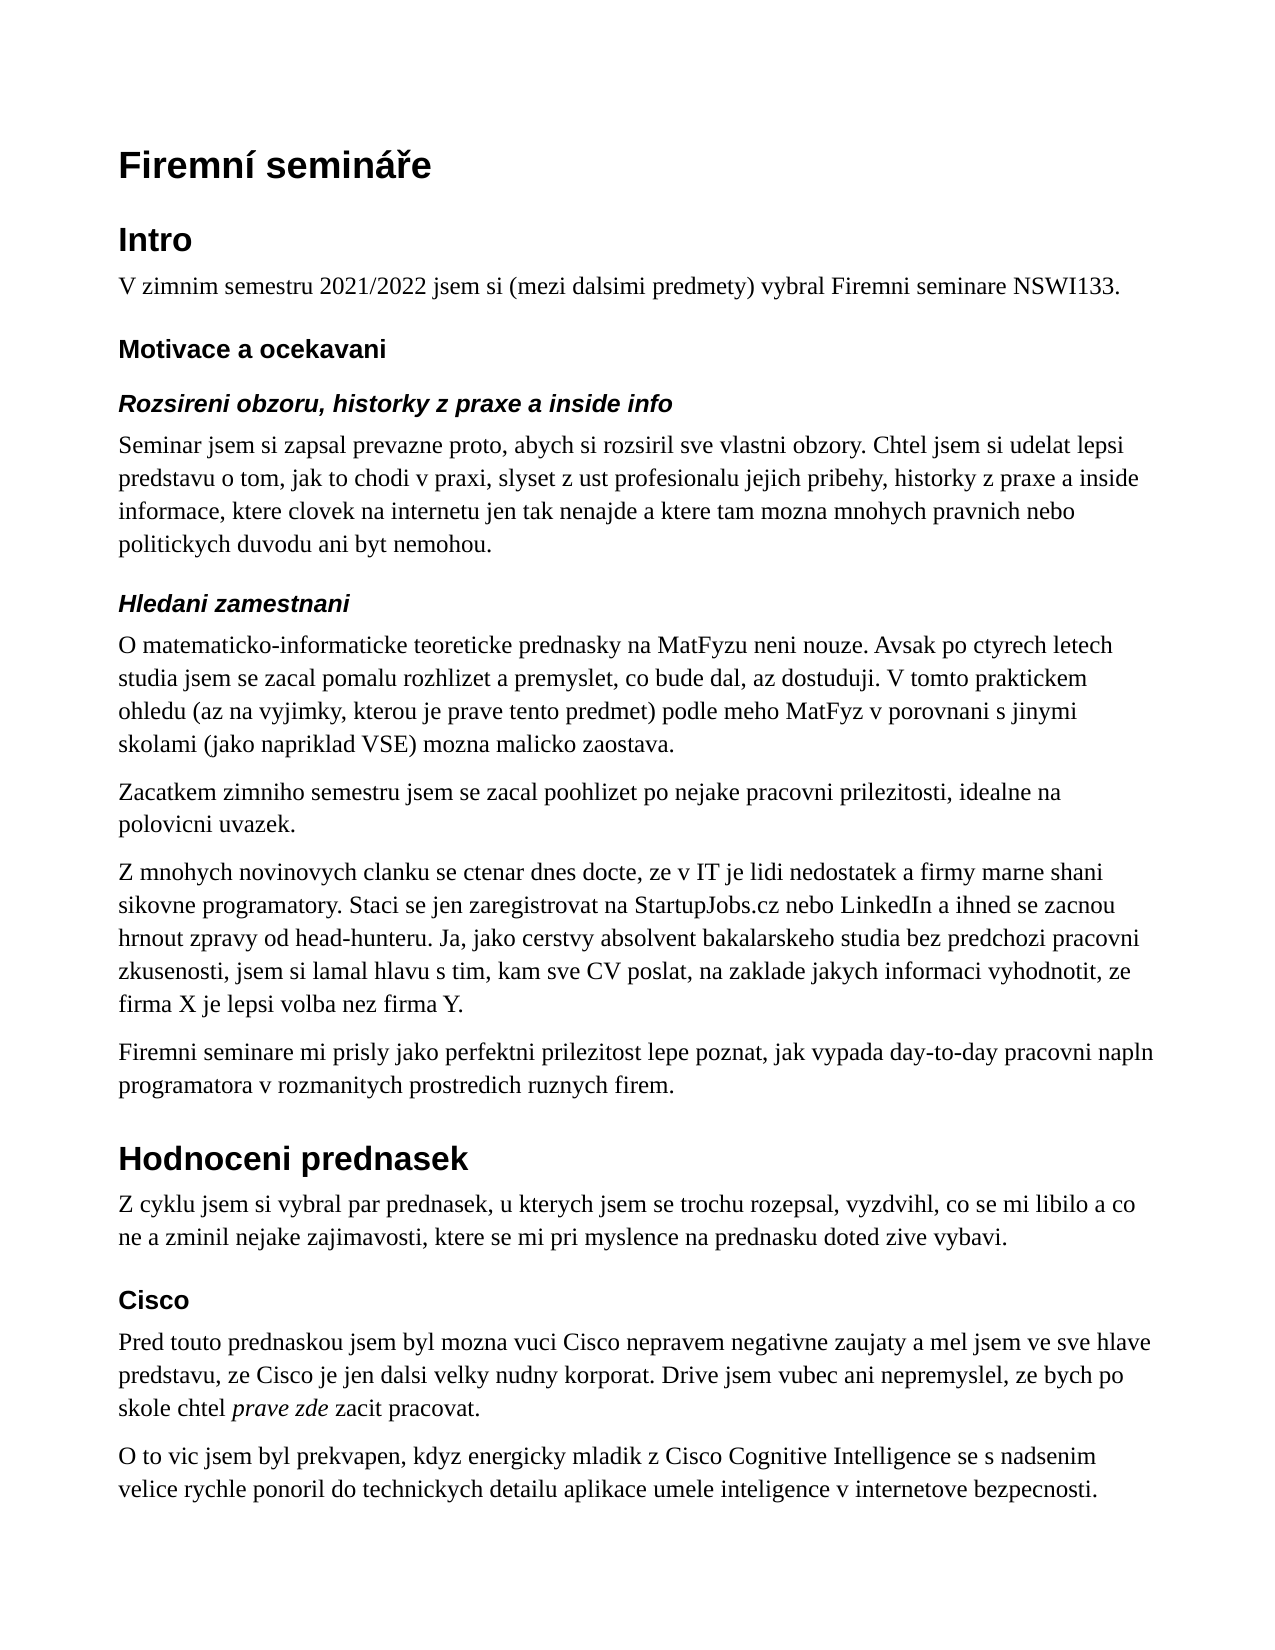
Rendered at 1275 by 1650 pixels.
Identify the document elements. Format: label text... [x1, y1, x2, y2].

text Z mnohych novinovych clanku se ctenar dnes docte, ze v IT je lidi nedostatek a firmy marne shani sikovne programatory. Staci se jen zaregistrovat na StartupJobs.cz nebo LinkedIn a ihned se zacnou hrnout zpravy od head-hunteru. Ja, jako cerstvy absolvent bakalarskeho studia bez predchozi pracovni zkusenosti, jsem si lamal hlavu s tim, kam sve CV poslat, na zaklade jakych informaci vyhodnotit, ze firma X je lepsi volba nez firma Y. [118, 857, 1157, 1018]
text V zimnim semestru 2021/2022 jsem si (mezi dalsimi predmety) vybral Firemni seminare NSWI133. [118, 271, 1157, 300]
subtitle Motivace a ocekavani [118, 333, 1157, 364]
text Zacatkem zimniho semestru jsem se zacal poohlizet po nejake pracovni prilezitosti, idealne na polovicni uvazek. [118, 777, 1157, 838]
text O matematicko-informaticke teoreticke prednasky na MatFyzu neni nouze. Avsak po ctyrech letech studia jsem se zacal pomalu rozhlizet a premyslet, co bude dal, az dostuduji. V tomto praktickem ohledu (az na vyjimky, kterou je prave tento predmet) podle meho MatFyz v porovnani s jinymi skolami (jako napriklad VSE) mozna malicko zaostava. [118, 630, 1157, 758]
subtitle Hodnoceni prednasek [118, 1138, 1157, 1177]
text Z cyklu jsem si vybral par prednasek, u kterych jsem se trochu rozepsal, vyzdvihl, co se mi libilo a co ne a zminil nejake zajimavosti, ktere se mi pri myslence na prednasku doted zive vybavi. [118, 1189, 1157, 1251]
subtitle Rozsireni obzoru, historky z praxe a inside info [118, 389, 1157, 417]
text O to vic jsem byl prekvapen, kdyz energicky mladik z Cisco Cognitive Intelligence se s nadsenim velice rychle ponoril do technickych detailu aplikace umele inteligence v internetove bezpecnosti. [118, 1441, 1157, 1503]
subtitle Hledani zamestnani [118, 589, 1157, 617]
text Firemni seminare mi prisly jako perfektni prilezitost lepe poznat, jak vypada day-to-day pracovni napln programatora v rozmanitych prostredich ruznych firem. [118, 1037, 1157, 1099]
subtitle Intro [118, 220, 1157, 259]
text Pred touto prednaskou jsem byl mozna vuci Cisco nepravem negativne zaujaty a mel jsem ve sve hlave predstavu, ze Cisco je jen dalsi velky nudny korporat. Drive jsem vubec ani nepremyslel, ze bych po skole chtel prave zde zacit pracovat. [118, 1327, 1157, 1422]
subtitle Cisco [118, 1285, 1157, 1315]
subtitle Firemní semináře [118, 143, 1157, 187]
text Seminar jsem si zapsal prevazne proto, abych si rozsiril sve vlastni obzory. Chtel jsem si udelat lepsi predstavu o tom, jak to chodi v praxi, slyset z ust profesionalu jejich pribehy, historky z praxe a inside informace, ktere clovek na internetu jen tak nenajde a ktere tam mozna mnohych pravnich nebo politickych duvodu ani byt nemohou. [118, 430, 1157, 557]
